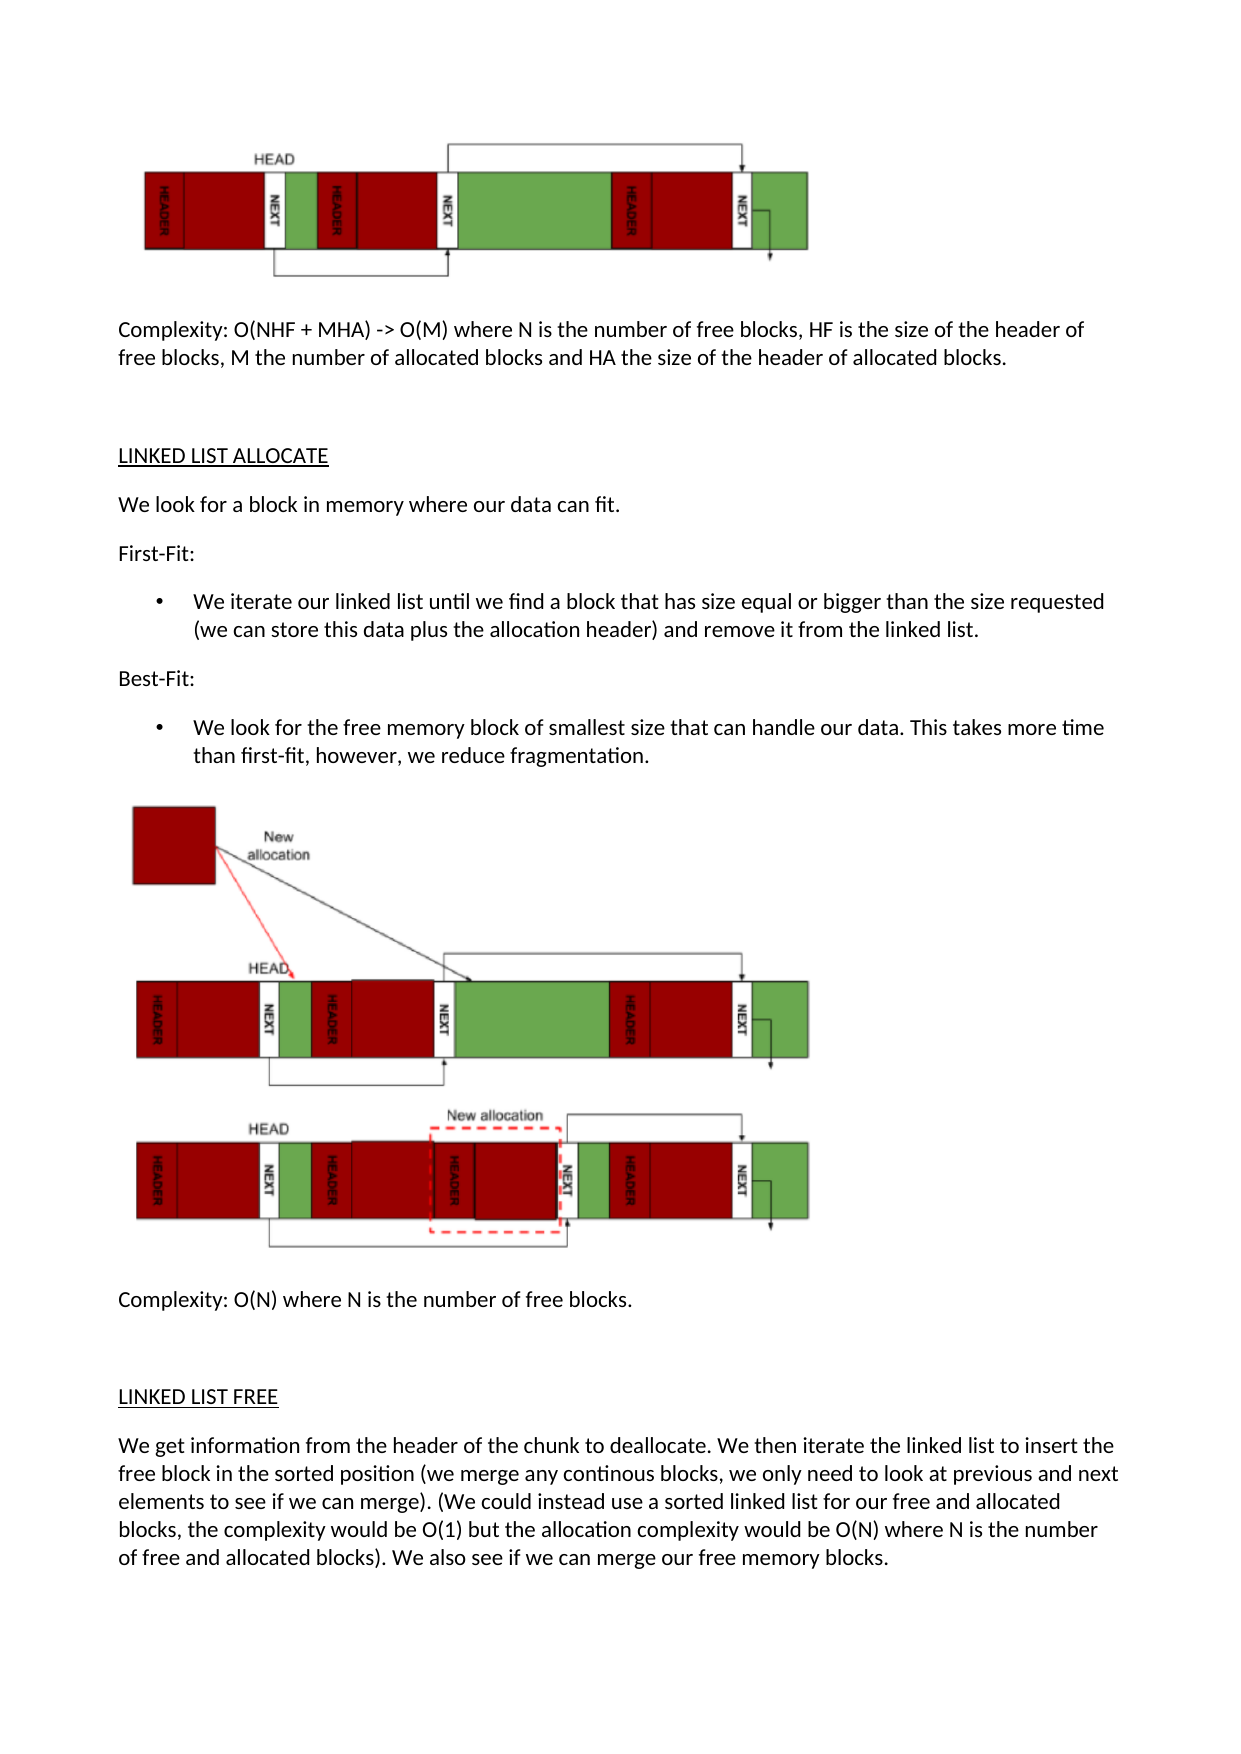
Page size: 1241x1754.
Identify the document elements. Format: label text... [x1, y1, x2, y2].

list We look for the free memory block of smallest size that can handle our data. This takes more time than first-fit, however, we reduce fragmentation. [156, 713, 1122, 769]
text We get information from the header of the chunk to deallocate. We then iterate the linked list to insert the free block in the sorted position (we merge any continous blocks, we only need to look at previous and next elements to see if we can merge). (We could instead use a sorted linked list for our free and allocated blocks, the complexity would be O(1) but the allocation complexity would be O(N) where N is the number of free and allocated blocks). We also see if we can merge our free memory blocks. [118, 1431, 1122, 1571]
text LINKED LIST ALLOCATE [118, 441, 1122, 469]
text Complexity: O(N) where N is the number of free blocks. [118, 1285, 1122, 1313]
text Best-Fit: [118, 664, 1122, 692]
text We look for a block in memory where our data can fit. [118, 490, 1122, 518]
text First-Fit: [118, 539, 1122, 567]
text Complexity: O(NHF + MHA) -> O(M) where N is the number of free blocks, HF is the size of the header of free blocks, M the number of allocated blocks and HA the size of the header of allocated blocks. [118, 315, 1122, 371]
text LINKED LIST FREE [118, 1382, 1122, 1410]
list We iterate our linked list until we find a block that has size equal or bigger than the size requested (we can store this data plus the allocation header) and remove it from the linked list. [156, 587, 1122, 643]
